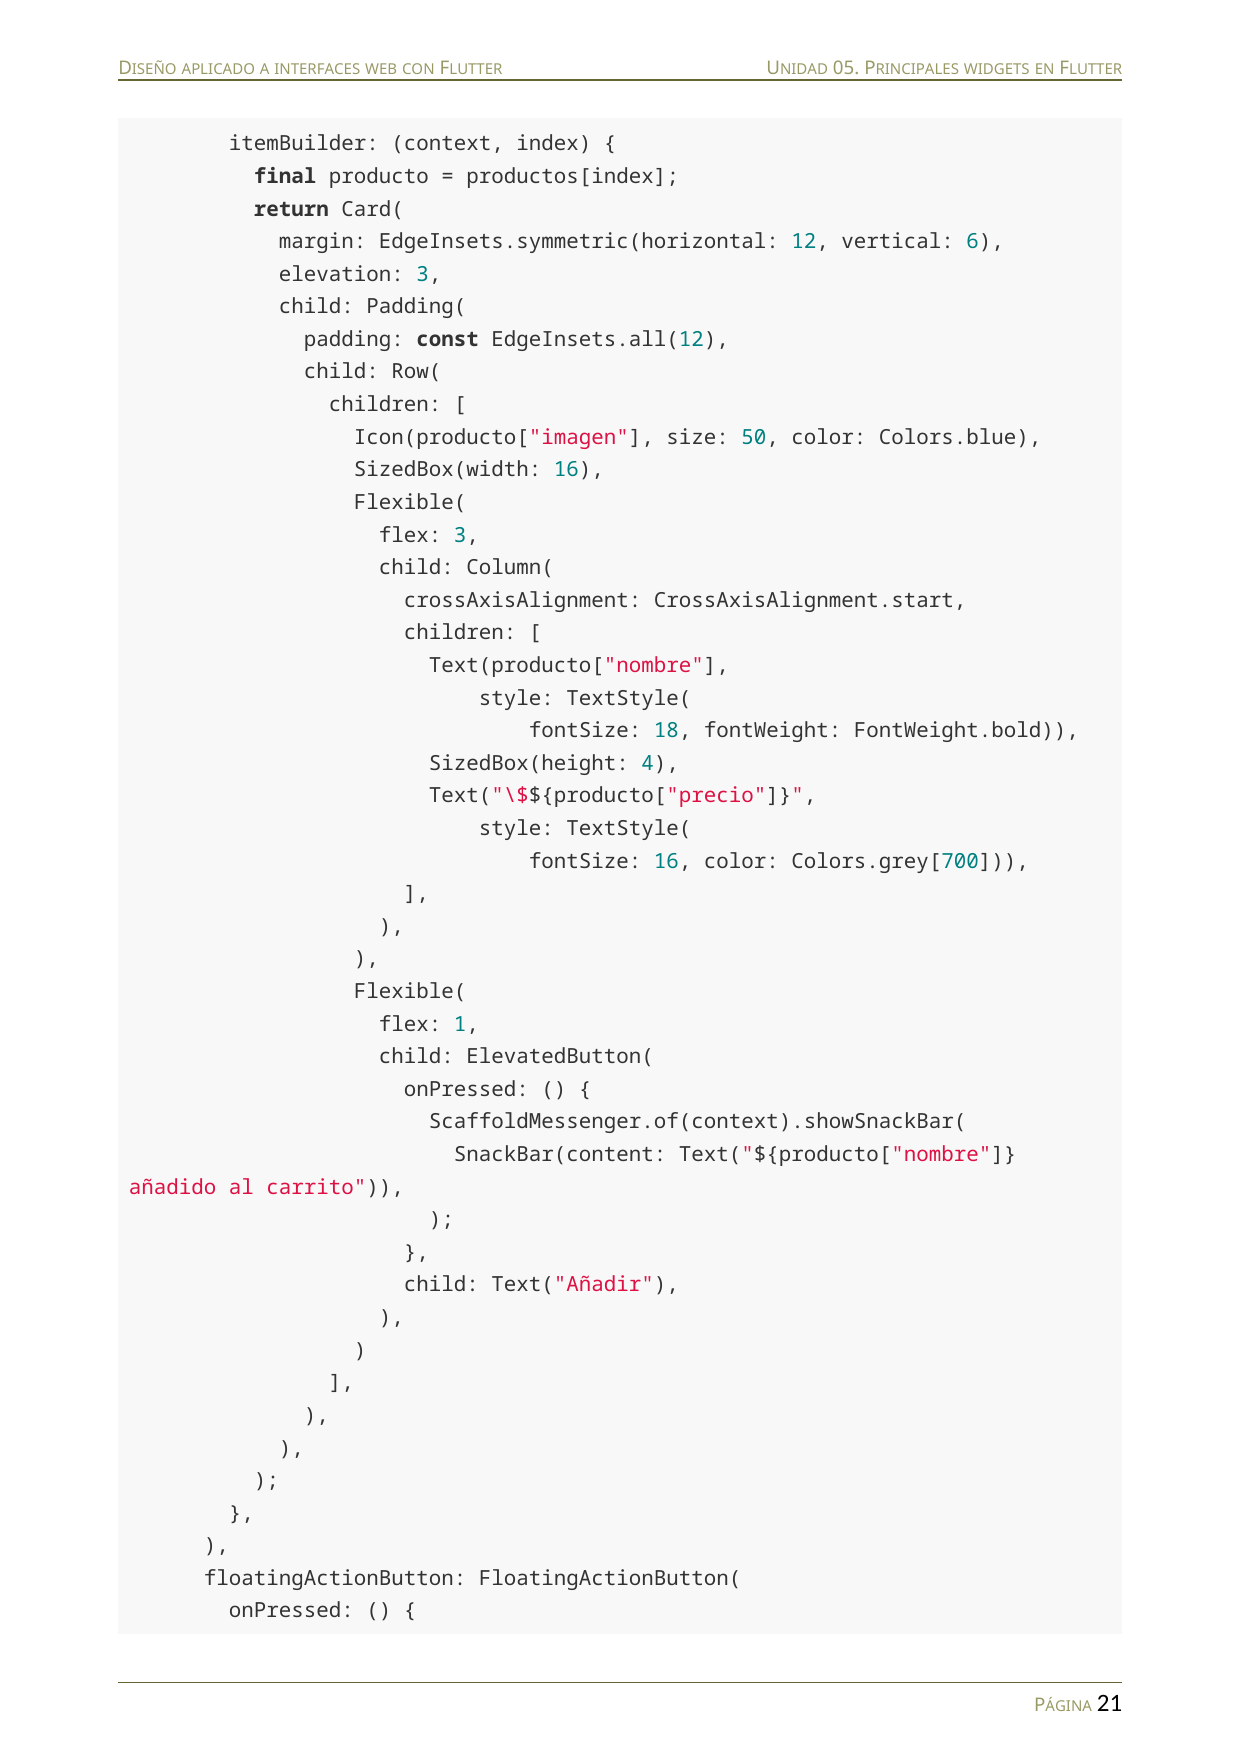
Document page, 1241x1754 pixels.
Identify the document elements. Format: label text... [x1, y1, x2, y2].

table_header itemBuilder: (context, index) { final producto = productos[index]; return Card( margin: EdgeInsets.symmetric(horizontal: 12, vertical: 6), elevation: 3, child: Padding( padding: const EdgeInsets.all(12), child: Row( children: [ Icon(producto["imagen"], size: 50, color: Colors.blue), SizedBox(width: 16), Flexible( flex: 3, child: Column( crossAxisAlignment: CrossAxisAlignment.start, children: [ Text(producto["nombre"], style: TextStyle( fontSize: 18, fontWeight: FontWeight.bold)), SizedBox(height: 4), Text("\$${producto["precio"]}", style: TextStyle( fontSize: 16, color: Colors.grey[700])), ], ), ), Flexible( flex: 1, child: ElevatedButton( onPressed: () { ScaffoldMessenger.of(context).showSnackBar( SnackBar(content: Text("${producto["nombre"]} añadido al carrito")), ); }, child: Text("Añadir"), ), ) ], ), ), ); }, ), floatingActionButton: FloatingActionButton( onPressed: () { [118, 118, 1122, 1634]
